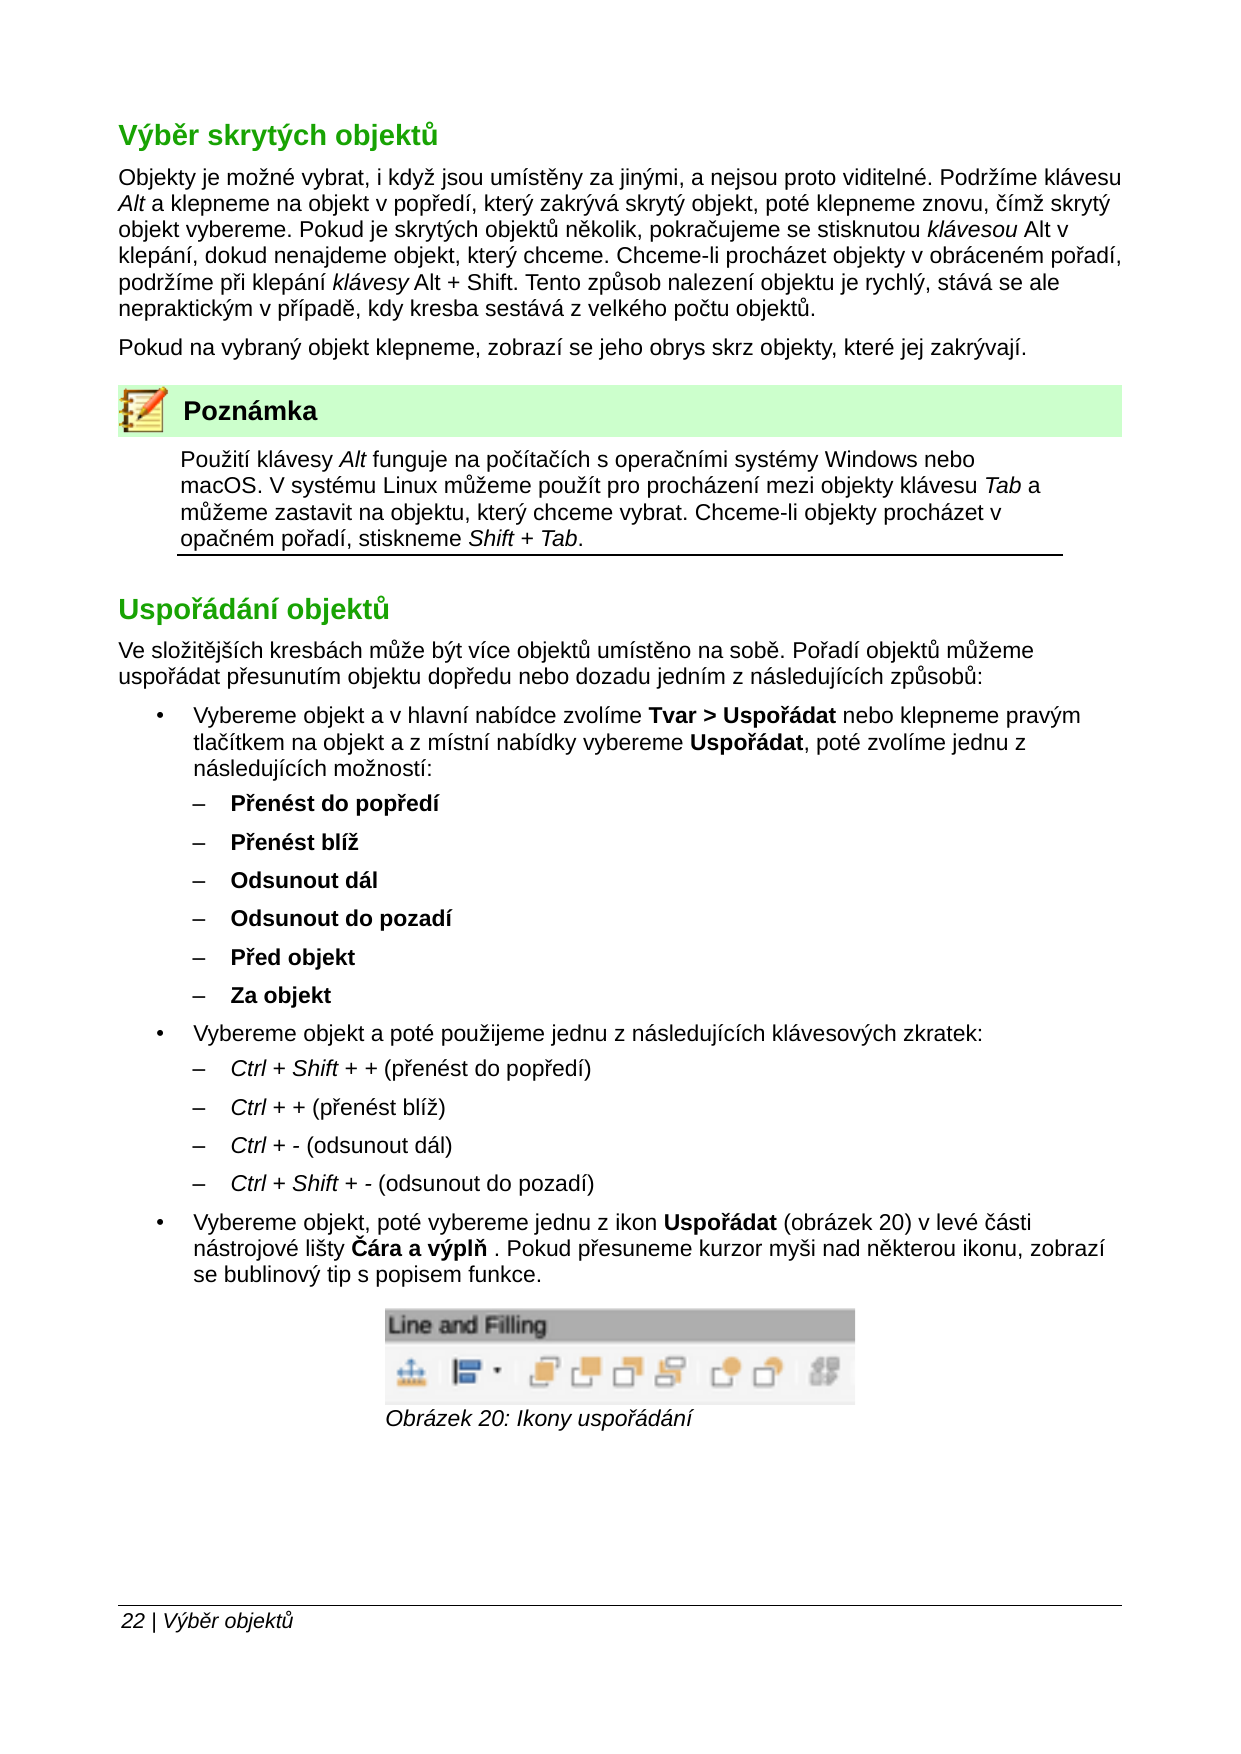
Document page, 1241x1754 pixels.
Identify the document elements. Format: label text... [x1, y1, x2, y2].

text Objekty je možné vybrat, i když jsou umístěny za jinými, a nejsou proto viditelné. Podržíme klávesu Alt a klepneme na objekt v popředí, který zakrývá skrytý objekt, poté klepneme znovu, čímž skrytý objekt vybereme. Pokud je skrytých objektů několik, pokračujeme se stisknutou klávesou Alt v klepání, dokud nenajdeme objekt, který chceme. Chceme-li procházet objekty v obráceném pořadí, podržíme při klepání klávesy Alt + Shift. Tento způsob nalezení objektu je rychlý, stává se ale nepraktickým v případě, kdy kresba sestává z velkého počtu objektů. [118, 163, 1122, 322]
picture [385, 1308, 855, 1405]
subtitle Výběr skrytých objektů [118, 118, 1122, 152]
list Ctrl + - (odsunout dál) [192, 1132, 1122, 1158]
subtitle Uspořádání objektů [118, 592, 1122, 625]
list Před objekt [192, 943, 1122, 970]
subtitle Poznámka [118, 385, 1122, 437]
list Přenést blíž [192, 828, 1122, 855]
list Vybereme objekt a poté použijeme jednu z následujících klávesových zkratek: [156, 1020, 1122, 1046]
list Odsunout dál [192, 867, 1122, 893]
list Odsunout do pozadí [192, 905, 1122, 931]
list Vybereme objekt, poté vybereme jednu z ikon Uspořádat (obrázek 20) v levé části nástrojové lišty Čára a výplň . Pokud přesuneme kurzor myši nad některou ikonu, zobrazí se bublinový tip s popisem funkce. [156, 1209, 1122, 1288]
text Obrázek 20: Ikony uspořádání [385, 1405, 855, 1431]
list Přenést do popředí [192, 790, 1122, 816]
list Vybereme objekt a v hlavní nabídce zvolíme Tvar > Uspořádat nebo klepneme pravým tlačítkem na objekt a z místní nabídky vybereme Uspořádat, poté zvolíme jednu z následujících možností: [156, 702, 1122, 781]
picture [119, 385, 170, 436]
list Ctrl + + (přenést blíž) [192, 1094, 1122, 1120]
list Ctrl + Shift + - (odsunout do pozadí) [192, 1170, 1122, 1197]
text Ve složitějších kresbách může být více objektů umístěno na sobě. Pořadí objektů můžeme uspořádat přesunutím objektu dopředu nebo dozadu jedním z následujících způsobů: [118, 637, 1122, 690]
list Za objekt [192, 982, 1122, 1008]
text Pokud na vybraný objekt klepneme, zobrazí se jeho obrys skrz objekty, které jej zakrývají. [118, 334, 1122, 360]
text Použití klávesy Alt funguje na počítačích s operačními systémy Windows nebo macOS. V systému Linux můžeme použít pro procházení mezi objekty klávesu Tab a můžeme zastavit na objektu, který chceme vybrat. Chceme-li objekty procházet v opačném pořadí, stiskneme Shift + Tab. [177, 443, 1063, 554]
list Ctrl + Shift + + (přenést do popředí) [192, 1055, 1122, 1082]
